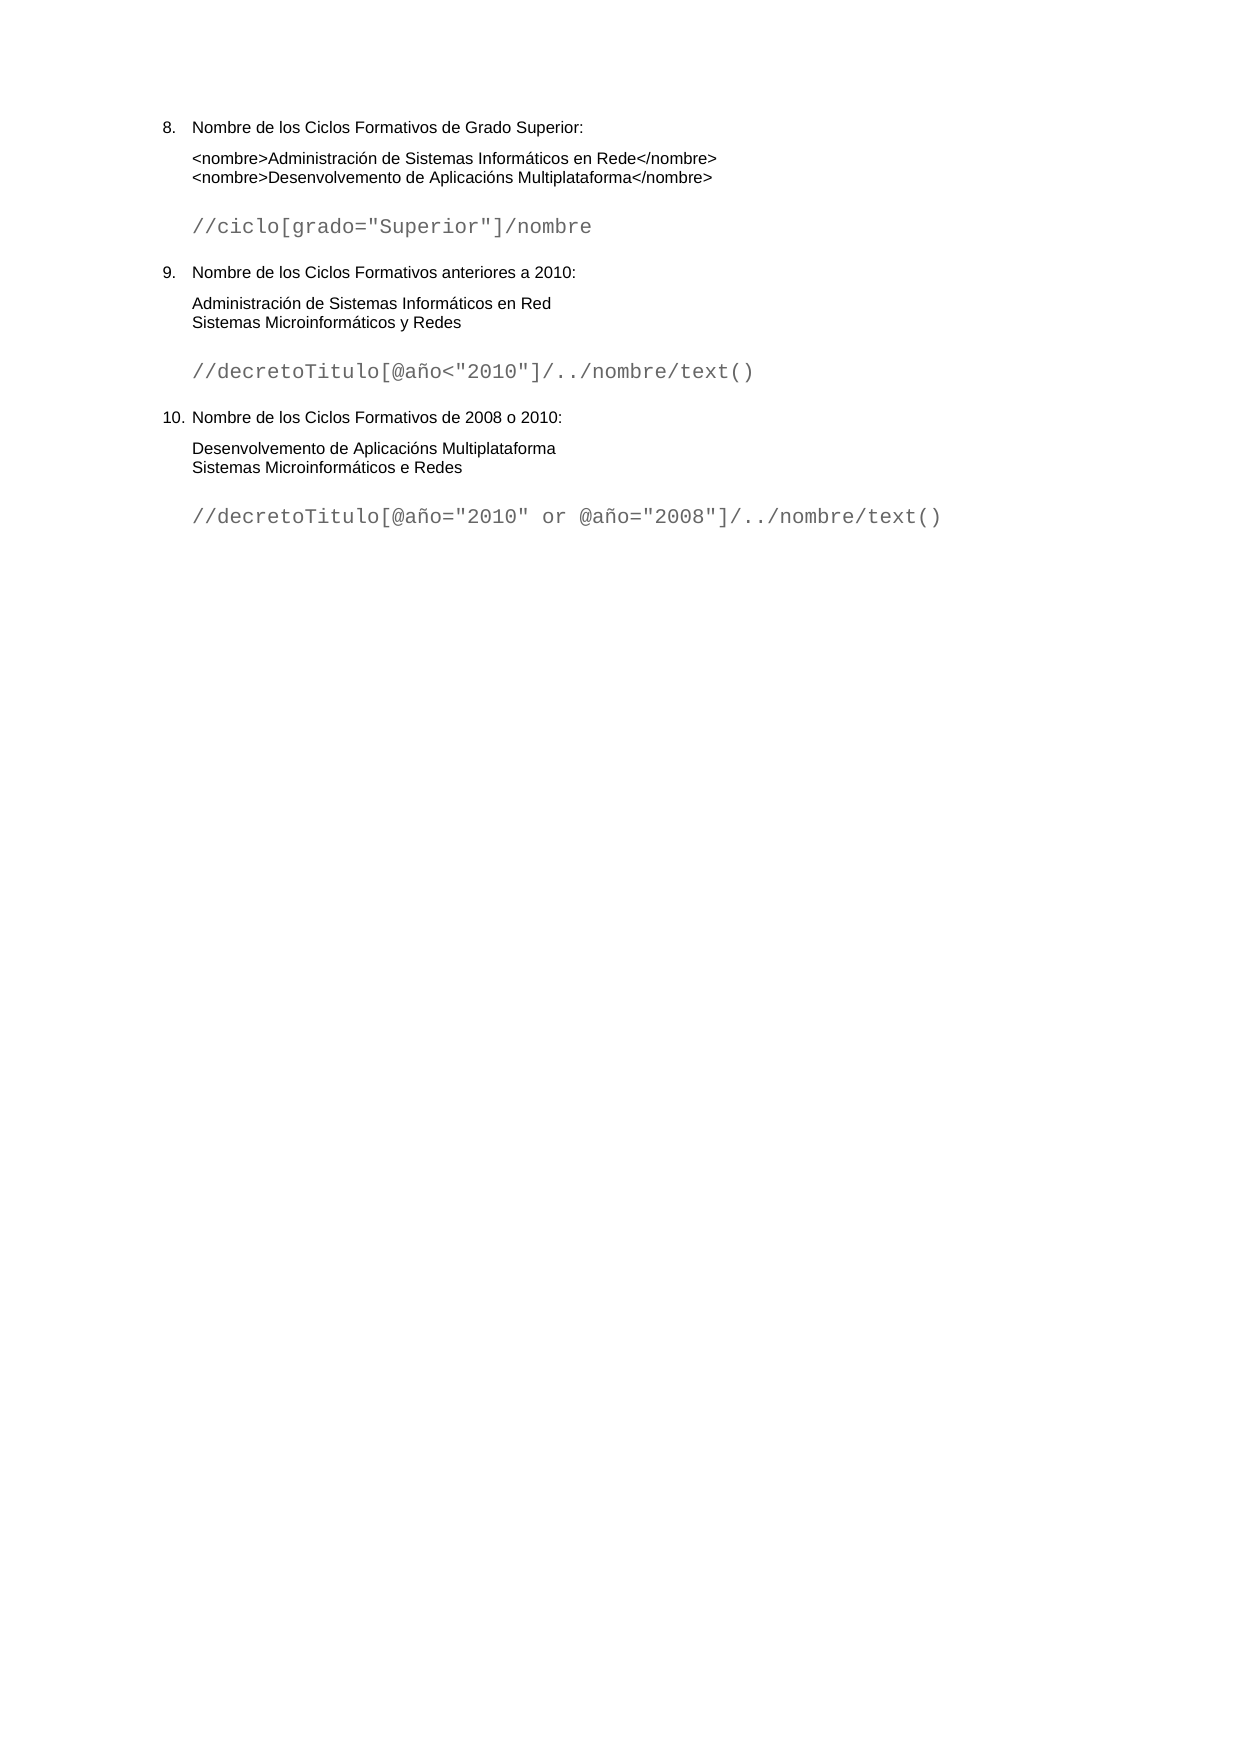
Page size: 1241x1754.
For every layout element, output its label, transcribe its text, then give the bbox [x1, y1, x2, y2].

list Sistemas Microinformáticos e Redes [162, 458, 1122, 477]
list //ciclo[grado="Superior"]/nombre [162, 216, 1122, 240]
list <nombre>Administración de Sistemas Informáticos en Rede</nombre> [162, 149, 1122, 168]
list Nombre de los Ciclos Formativos de Grado Superior: [162, 118, 1122, 137]
list Nombre de los Ciclos Formativos de 2008 o 2010: [162, 408, 1122, 427]
list Desenvolvemento de Aplicacións Multiplataforma [162, 440, 1122, 458]
list Administración de Sistemas Informáticos en Red [162, 294, 1122, 313]
list //decretoTitulo[@año<"2010"]/../nombre/text() [162, 361, 1122, 385]
list Nombre de los Ciclos Formativos anteriores a 2010: [162, 263, 1122, 282]
list Sistemas Microinformáticos y Redes [162, 313, 1122, 332]
list //decretoTitulo[@año="2010" or @año="2008"]/../nombre/text() [162, 506, 1122, 530]
list <nombre>Desenvolvemento de Aplicacións Multiplataforma</nombre> [162, 168, 1122, 187]
